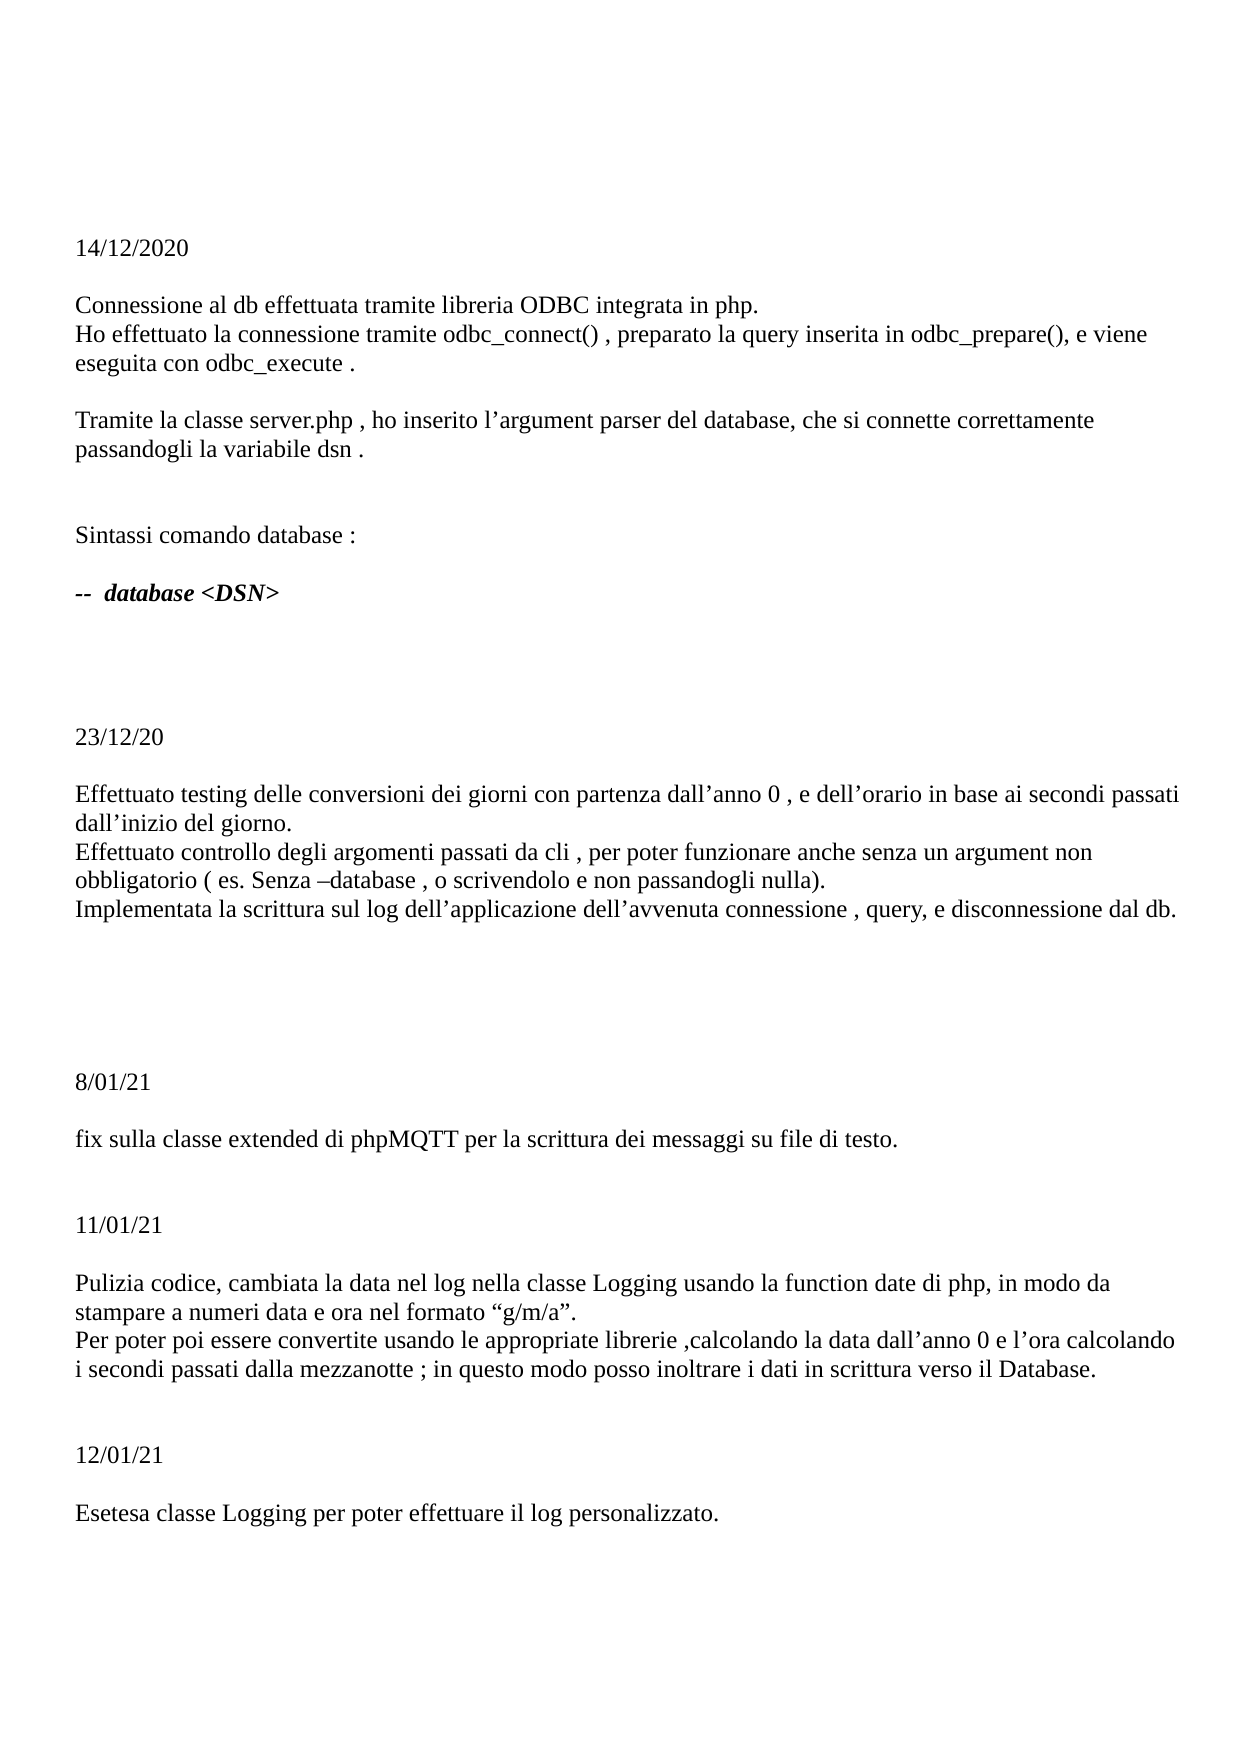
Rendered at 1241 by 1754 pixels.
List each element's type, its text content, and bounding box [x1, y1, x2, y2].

text Per poter poi essere convertite usando le appropriate librerie ,calcolando la data dall’anno 0 e l’ora calcolando i secondi passati dalla mezzanotte ; in questo modo posso inoltrare i dati in scrittura verso il Database. [75, 1326, 1181, 1383]
text Connessione al db effettuata tramite libreria ODBC integrata in php. [75, 291, 1181, 319]
text 23/12/20 [75, 722, 1181, 751]
text Sintassi comando database : [75, 521, 1181, 549]
text fix sulla classe extended di phpMQTT per la scrittura dei messaggi su file di testo. [75, 1124, 1181, 1153]
text 14/12/2020 [75, 233, 1181, 262]
text Tramite la classe server.php , ho inserito l’argument parser del database, che si connette correttamente passandogli la variabile dsn . [75, 406, 1181, 463]
text Effettuato testing delle conversioni dei giorni con partenza dall’anno 0 , e dell’orario in base ai secondi passati dall’inizio del giorno. [75, 779, 1181, 837]
text Effettuato controllo degli argomenti passati da cli , per poter funzionare anche senza un argument non obbligatorio ( es. Senza –database , o scrivendolo e non passandogli nulla). [75, 837, 1181, 894]
text Ho effettuato la connessione tramite odbc_connect() , preparato la query inserita in odbc_prepare(), e viene eseguita con odbc_execute . [75, 319, 1181, 377]
text -- database <DSN> [75, 578, 1181, 607]
text 12/01/21 [75, 1441, 1181, 1469]
text Pulizia codice, cambiata la data nel log nella classe Logging usando la function date di php, in modo da stampare a numeri data e ora nel formato “g/m/a”. [75, 1268, 1181, 1326]
text 8/01/21 [75, 1067, 1181, 1096]
text Implementata la scrittura sul log dell’applicazione dell’avvenuta connessione , query, e disconnessione dal db. [75, 894, 1181, 923]
text Esetesa classe Logging per poter effettuare il log personalizzato. [75, 1498, 1181, 1527]
text 11/01/21 [75, 1211, 1181, 1239]
